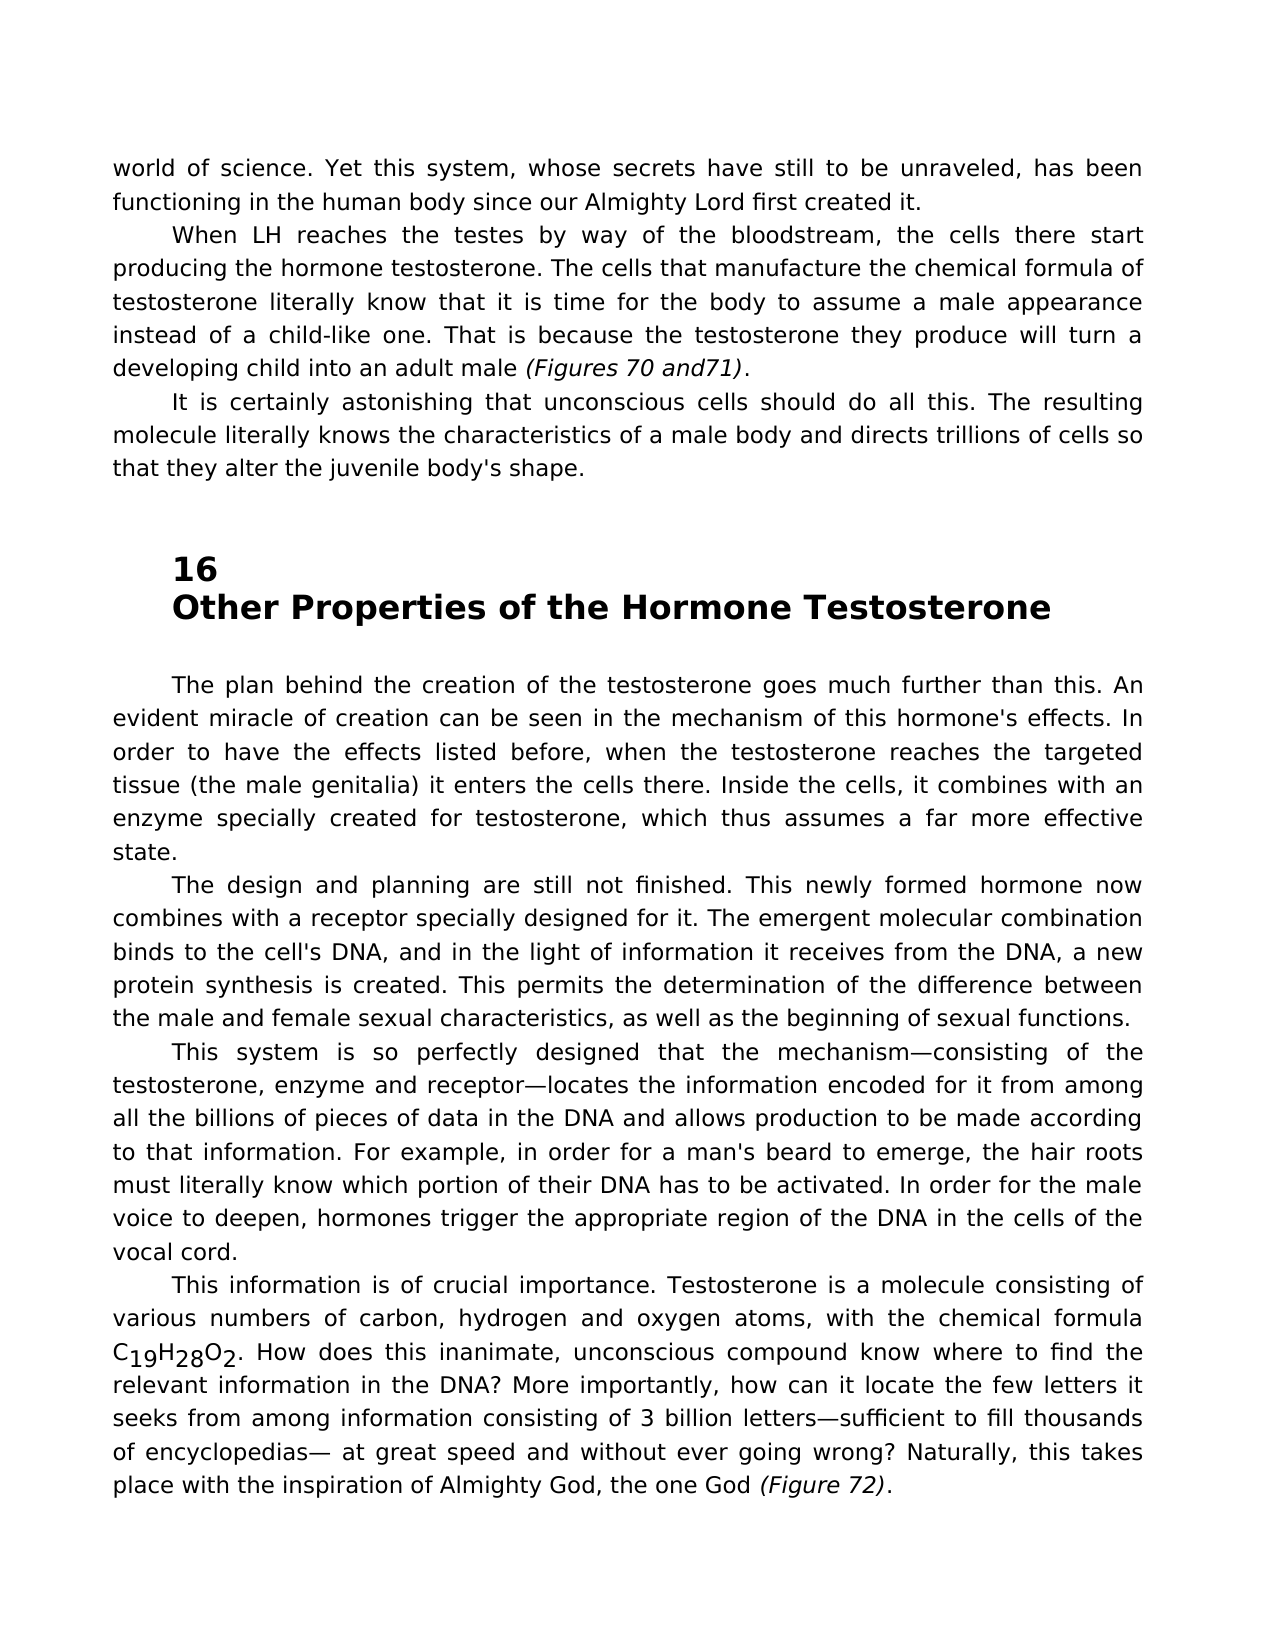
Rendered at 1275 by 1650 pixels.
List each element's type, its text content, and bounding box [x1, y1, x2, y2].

text This information is of crucial importance. Testosterone is a molecule consisting of various numbers of carbon, hydrogen and oxygen atoms, with the chemical formula C19H28O2. How does this inanimate, unconscious compound know where to find the relevant information in the DNA? More importantly, how can it locate the few letters it seeks from among information consisting of 3 billion letters—sufficient to fill thousands of encyclopedias— at great speed and without ever going wrong? Naturally, this takes place with the inspiration of Almighty God, the one God (Figure 72). [112, 1267, 1145, 1500]
text The plan behind the creation of the testosterone goes much further than this. An evident miracle of creation can be seen in the mechanism of this hormone's effects. In order to have the effects listed before, when the testosterone reaches the targeted tissue (the male genitalia) it enters the cells there. Inside the cells, it combines with an enzyme specially created for testosterone, which thus assumes a far more effective state. [112, 667, 1145, 867]
text When LH reaches the testes by way of the bloodstream, the cells there start producing the hormone testosterone. The cells that manufacture the chemical formula of testosterone literally know that it is time for the body to assume a male appearance instead of a child-like one. That is because the testosterone they produce will turn a developing child into an adult male (Figures 70 and71). [112, 217, 1145, 383]
text Other Properties of the Hormone Testosterone [112, 589, 1145, 628]
text 16 [112, 550, 1145, 589]
text It is certainly astonishing that unconscious cells should do all this. The resulting molecule literally knows the characteristics of a male body and directs trillions of cells so that they alter the juvenile body's shape. [112, 383, 1145, 483]
text The design and planning are still not finished. This newly formed hormone now combines with a receptor specially designed for it. The emergent molecular combination binds to the cell's DNA, and in the light of information it receives from the DNA, a new protein synthesis is created. This permits the determination of the difference between the male and female sexual characteristics, as well as the beginning of sexual functions. [112, 867, 1145, 1033]
text world of science. Yet this system, whose secrets have still to be unraveled, has been functioning in the human body since our Almighty Lord first created it. [112, 150, 1145, 217]
text This system is so perfectly designed that the mechanism—consisting of the testosterone, enzyme and receptor—locates the information encoded for it from among all the billions of pieces of data in the DNA and allows production to be made according to that information. For example, in order for a man's beard to emerge, the hair roots must literally know which portion of their DNA has to be activated. In order for the male voice to deepen, hormones trigger the appropriate region of the DNA in the cells of the vocal cord. [112, 1033, 1145, 1267]
